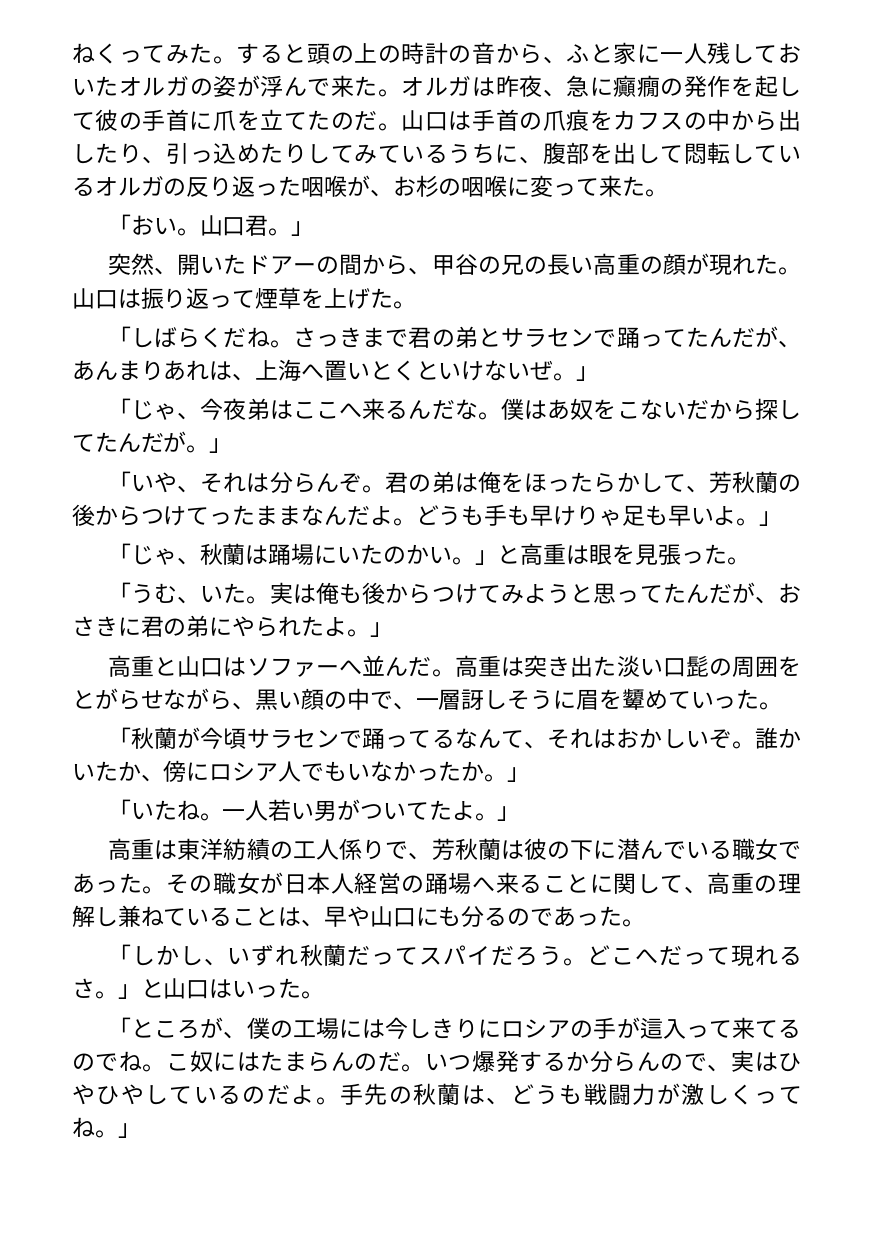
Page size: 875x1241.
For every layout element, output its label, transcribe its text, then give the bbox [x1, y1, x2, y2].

text 「しばらくだね。さっきまで君の弟とサラセンで踊ってたんだが、あんまりあれは、上海へ置いとくといけないぜ。」 [72, 320, 802, 386]
text 「いや、それは分らんぞ。君の弟は俺をほったらかして、芳秋蘭の後からつけてったままなんだよ。どうも手も早けりゃ足も早いよ。」 [72, 464, 802, 531]
text 突然、開いたドアーの間から、甲谷の兄の長い高重の顔が現れた。山口は振り返って煙草を上げた。 [72, 247, 802, 314]
text 「しかし、いずれ秋蘭だってスパイだろう。どこへだって現れるさ。」と山口はいった。 [72, 938, 802, 1004]
text 「ところが、僕の工場には今しきりにロシアの手が這入って来てるのでね。こ奴にはたまらんのだ。いつ爆発するか分らんので、実はひやひやしているのだよ。手先の秋蘭は、どうも戦闘力が激しくってね。」 [72, 1010, 802, 1143]
text 「おい。山口君。」 [72, 208, 802, 241]
text 「秋蘭が今頃サラセンで踊ってるなんて、それはおかしいぞ。誰かいたか、傍にロシア人でもいなかったか。」 [72, 721, 802, 787]
text 高重は東洋紡績の工人係りで、芳秋蘭は彼の下に潜んでいる職女であった。その職女が日本人経営の踊場へ来ることに関して、高重の理解し兼ねていることは、早や山口にも分るのであった。 [72, 832, 802, 932]
text 「じゃ、秋蘭は踊場にいたのかい。」と高重は眼を見張った。 [72, 537, 802, 570]
text ねくってみた。すると頭の上の時計の音から、ふと家に一人残しておいたオルガの姿が浮んで来た。オルガは昨夜、急に癲癇の発作を起して彼の手首に爪を立てたのだ。山口は手首の爪痕をカフスの中から出したり、引っ込めたりしてみているうちに、腹部を出して悶転しているオルガの反り返った咽喉が、お杉の咽喉に変って来た。 [72, 36, 802, 202]
text 高重と山口はソファーへ並んだ。高重は突き出た淡い口髭の周囲をとがらせながら、黒い顔の中で、一層訝しそうに眉を顰めていった。 [72, 648, 802, 715]
text 「じゃ、今夜弟はここへ来るんだな。僕はあ奴をこないだから探してたんだが。」 [72, 392, 802, 458]
text 「いたね。一人若い男がついてたよ。」 [72, 793, 802, 826]
text 「うむ、いた。実は俺も後からつけてみようと思ってたんだが、おさきに君の弟にやられたよ。」 [72, 576, 802, 642]
